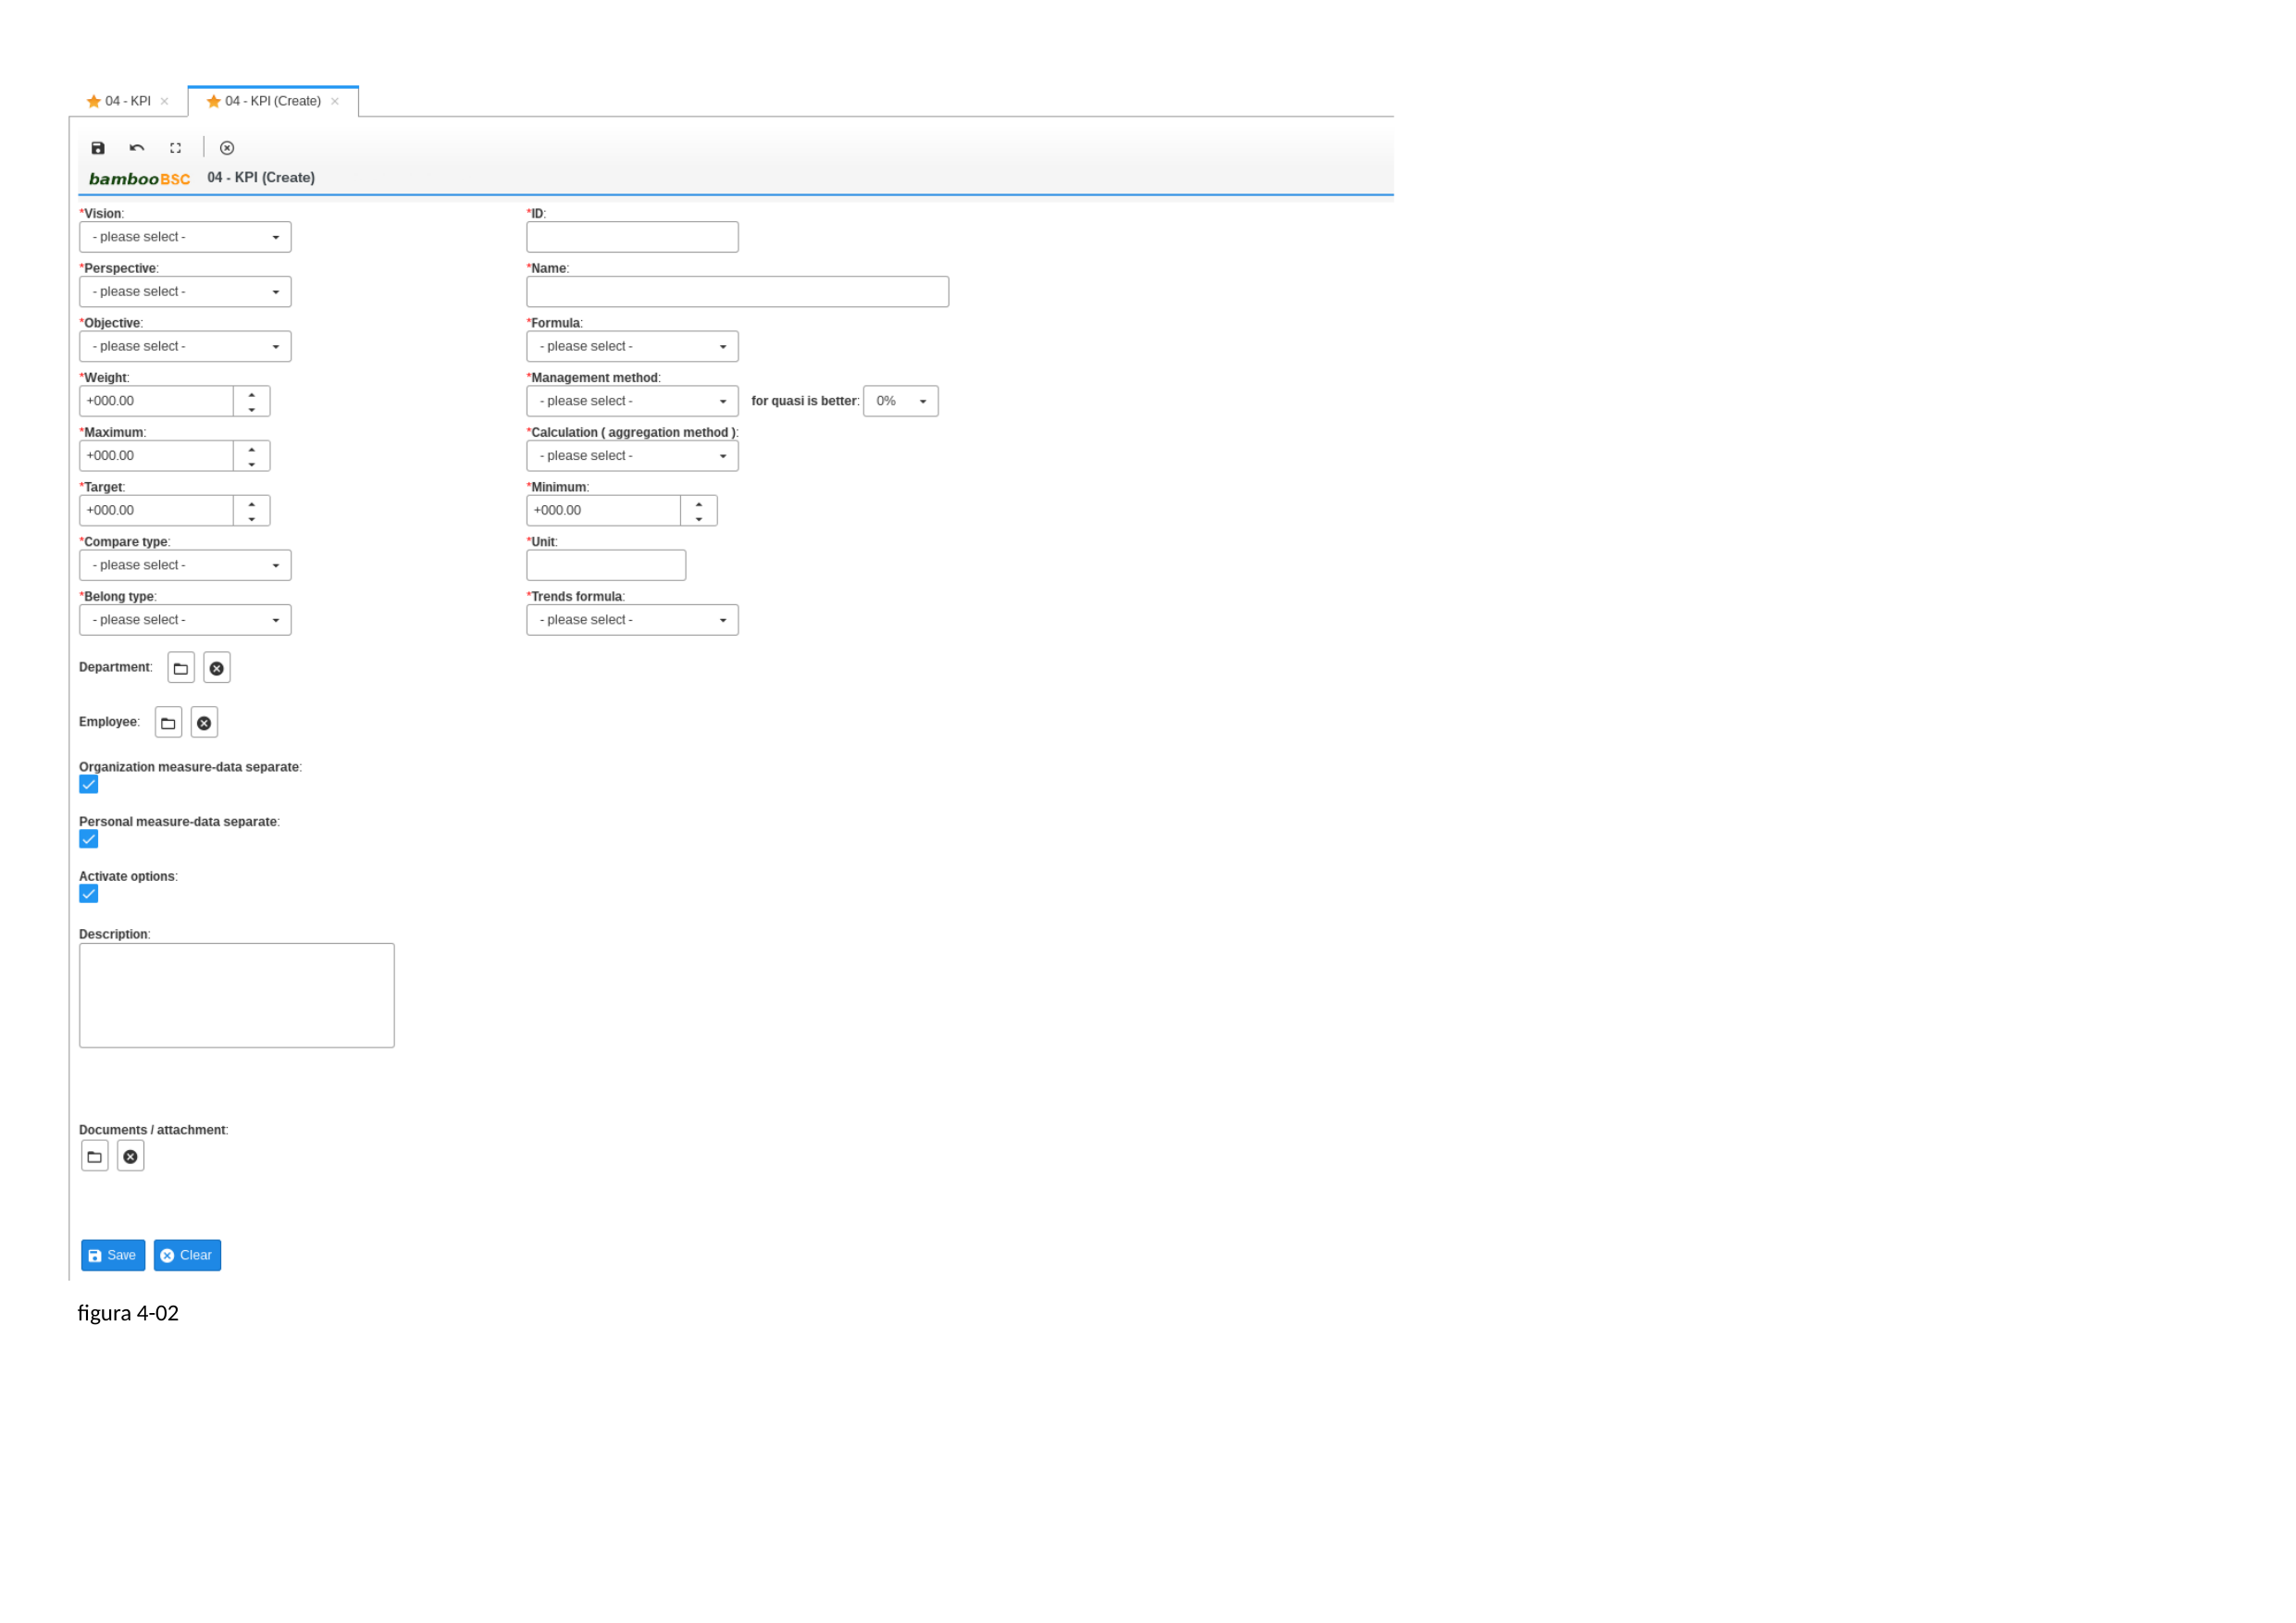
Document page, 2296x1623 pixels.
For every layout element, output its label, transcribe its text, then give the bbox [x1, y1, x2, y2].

picture [67, 82, 1395, 1281]
text figura 4-02 [67, 1297, 2226, 1332]
